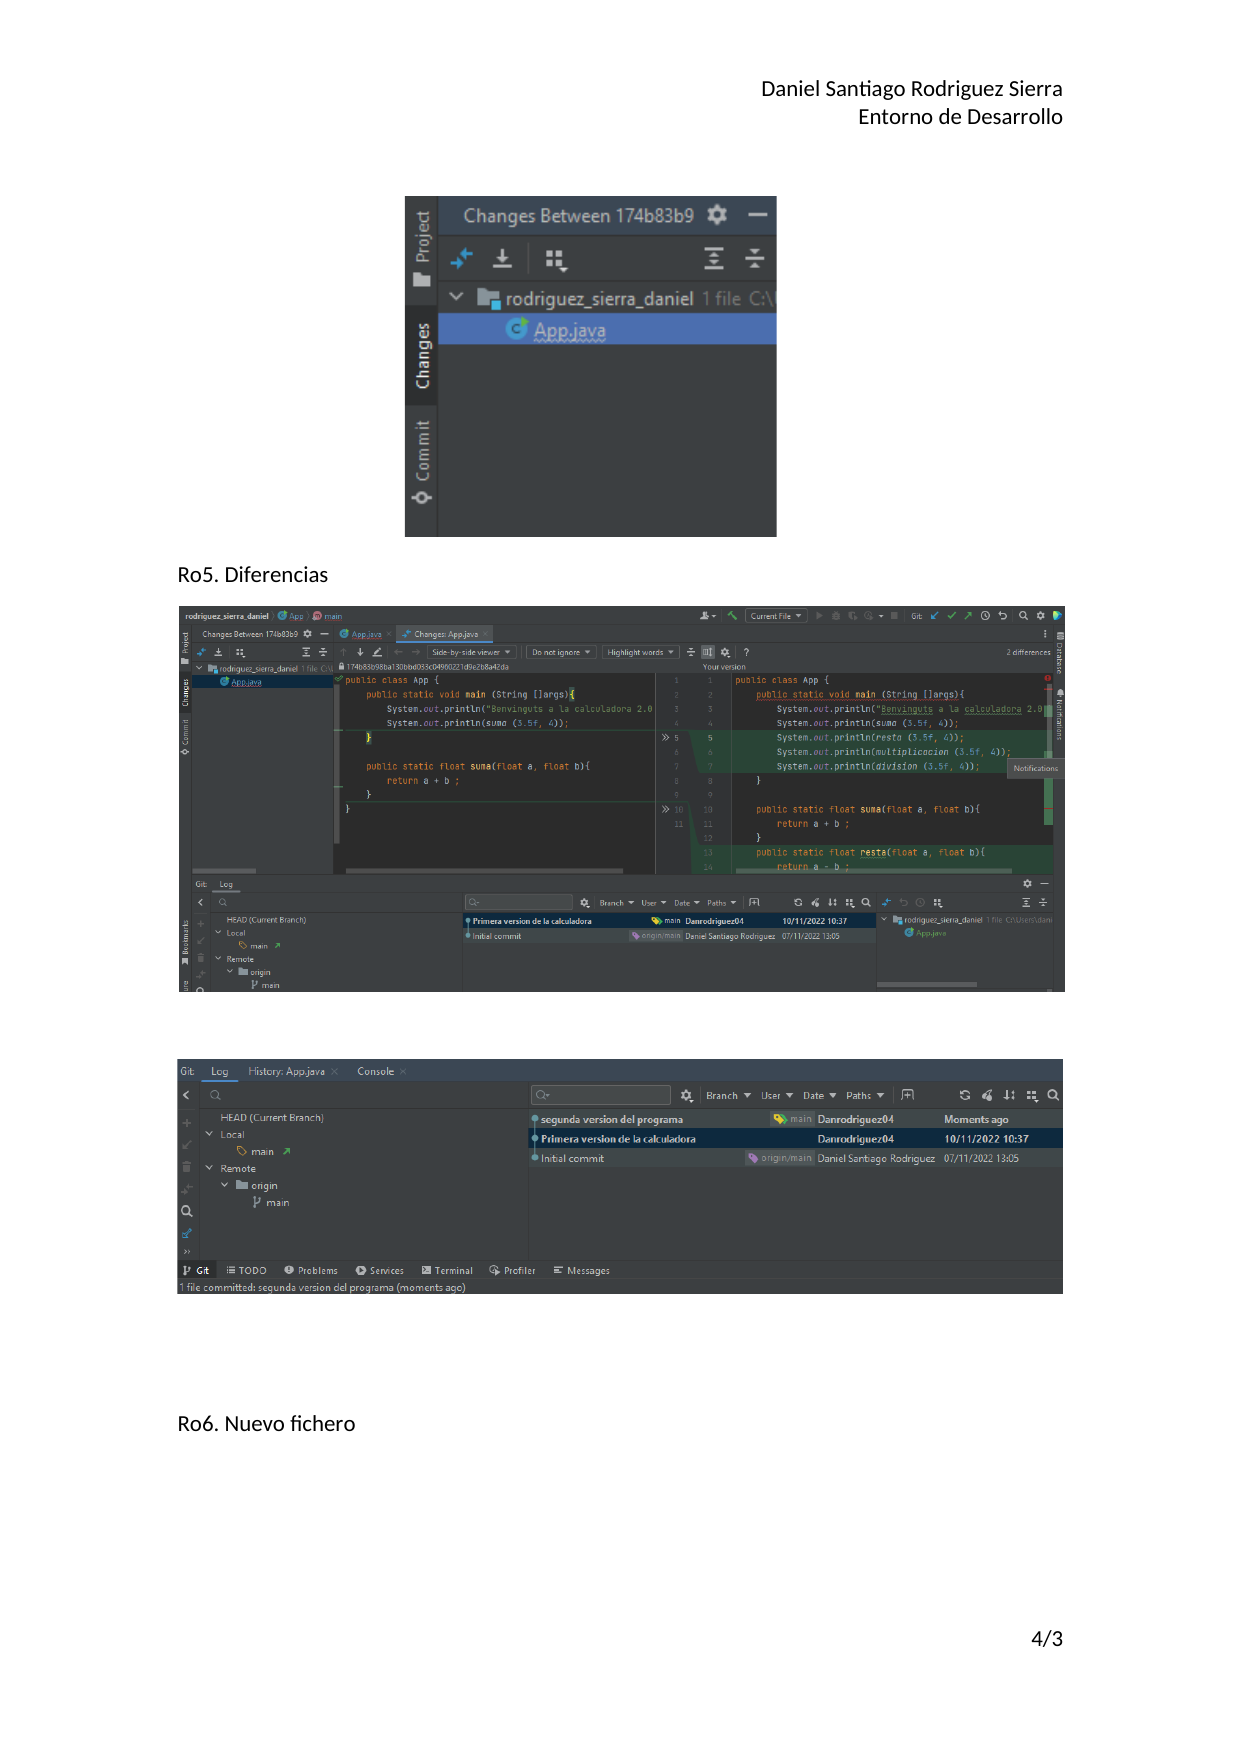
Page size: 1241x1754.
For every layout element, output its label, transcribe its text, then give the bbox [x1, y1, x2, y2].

picture [404, 196, 777, 537]
picture [179, 606, 1065, 992]
text Ro5. Diferencias [177, 560, 1063, 588]
text Ro6. Nuevo fichero [177, 1409, 1063, 1437]
picture [177, 1059, 1063, 1294]
